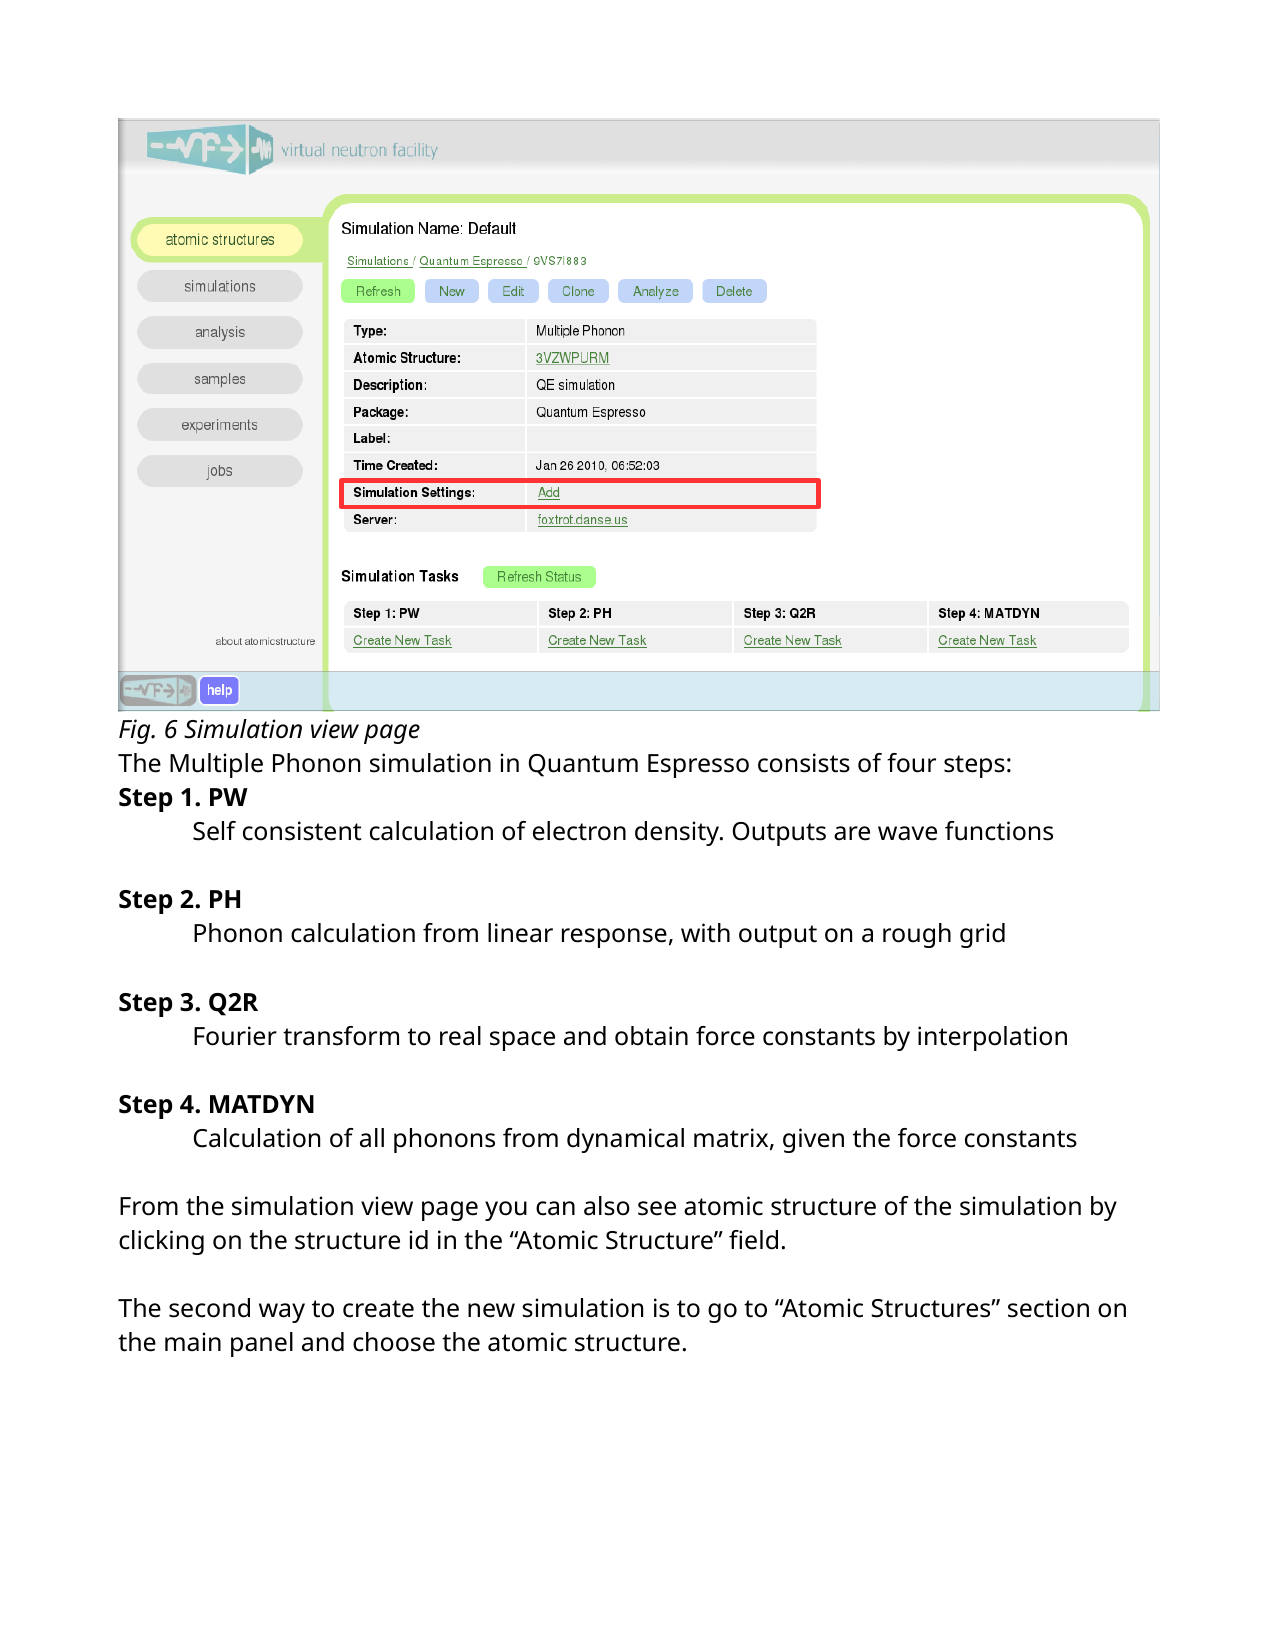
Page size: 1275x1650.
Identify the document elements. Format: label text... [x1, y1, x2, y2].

text Step 3. Q2R [118, 984, 1157, 1018]
text The Multiple Phonon simulation in Quantum Espresso consists of four steps: [118, 746, 1157, 780]
picture [118, 118, 1160, 712]
text From the simulation view page you can also see atomic structure of the simulation by clicking on the structure id in the “Atomic Structure” field. [118, 1189, 1157, 1257]
text Fig. 6 Simulation view page [118, 712, 1157, 746]
text Step 1. PW [118, 780, 1157, 814]
text Self consistent calculation of electron density. Outputs are wave functions [118, 814, 1157, 848]
text Calculation of all phonons from dynamical matrix, given the force constants [118, 1121, 1157, 1154]
text Step 2. PH [118, 882, 1157, 916]
text The second way to create the new simulation is to go to “Atomic Structures” section on the main panel and choose the atomic structure. [118, 1291, 1157, 1359]
text Phonon calculation from linear response, with output on a rough grid [118, 916, 1157, 950]
text Fourier transform to real space and obtain force constants by interpolation [118, 1018, 1157, 1052]
text Step 4. MATDYN [118, 1086, 1157, 1121]
